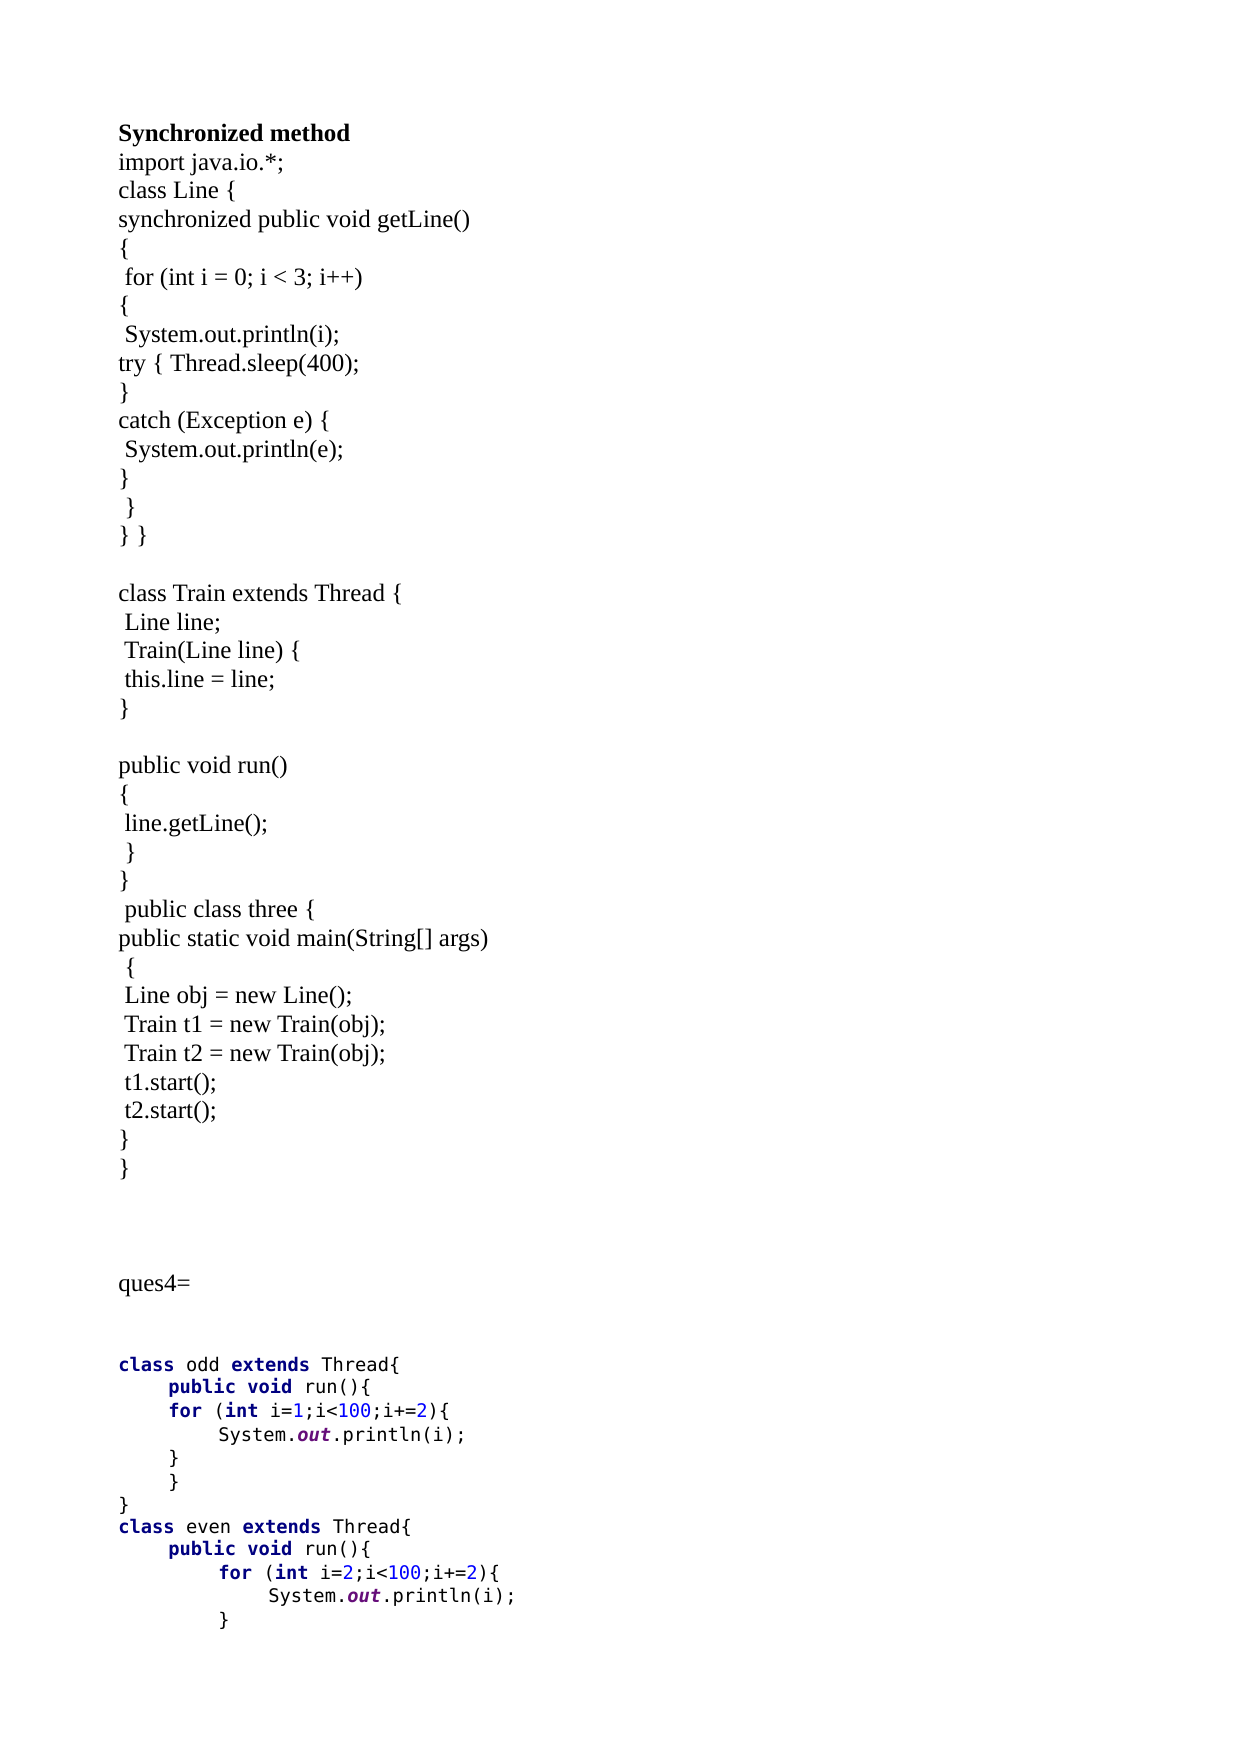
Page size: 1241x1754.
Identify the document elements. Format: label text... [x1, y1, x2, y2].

text Line obj = new Line(); [118, 981, 1122, 1009]
text line.getLine(); [118, 808, 1122, 837]
text } [118, 1494, 1122, 1516]
text catch (Exception e) { [118, 406, 1122, 434]
text Train(Line line) { [118, 636, 1122, 664]
text class Train extends Thread { [118, 578, 1122, 607]
text Train t1 = new Train(obj); [118, 1009, 1122, 1038]
text } [118, 1447, 1122, 1471]
text } [118, 492, 1122, 521]
text public class three { [118, 894, 1122, 923]
text try { Thread.sleep(400); [118, 348, 1122, 377]
text } [118, 693, 1122, 722]
text } [118, 1609, 1122, 1633]
text System.out.println(i); [118, 319, 1122, 348]
text class odd extends Thread{ [118, 1354, 1122, 1376]
text Train t2 = new Train(obj); [118, 1038, 1122, 1067]
text import java.io.*; [118, 147, 1122, 176]
text synchronized public void getLine() [118, 204, 1122, 233]
text { [118, 291, 1122, 319]
text public static void main(String[] args) [118, 923, 1122, 952]
text public void run(){ [118, 1538, 1122, 1562]
text } [118, 463, 1122, 492]
text } [118, 377, 1122, 406]
text t2.start(); [118, 1096, 1122, 1124]
text for (int i=1;i<100;i+=2){ [118, 1400, 1122, 1423]
text } [118, 1153, 1122, 1182]
text public void run() [118, 751, 1122, 779]
text } [118, 866, 1122, 894]
text { [118, 952, 1122, 981]
text } [118, 837, 1122, 866]
text ques4= [118, 1268, 1122, 1297]
text class Line { [118, 176, 1122, 204]
text for (int i=2;i<100;i+=2){ [118, 1562, 1122, 1586]
text this.line = line; [118, 664, 1122, 693]
text System.out.println(i); [118, 1586, 1122, 1609]
text { [118, 233, 1122, 262]
text public void run(){ [118, 1376, 1122, 1400]
text System.out.println(i); [118, 1423, 1122, 1447]
text System.out.println(e); [118, 434, 1122, 463]
text for (int i = 0; i < 3; i++) [118, 262, 1122, 291]
text class even extends Thread{ [118, 1516, 1122, 1538]
text } } [118, 521, 1122, 549]
text } [118, 1124, 1122, 1153]
text { [118, 779, 1122, 808]
text } [118, 1471, 1122, 1494]
text Synchronized method [118, 118, 1122, 147]
text t1.start(); [118, 1067, 1122, 1096]
text Line line; [118, 607, 1122, 636]
